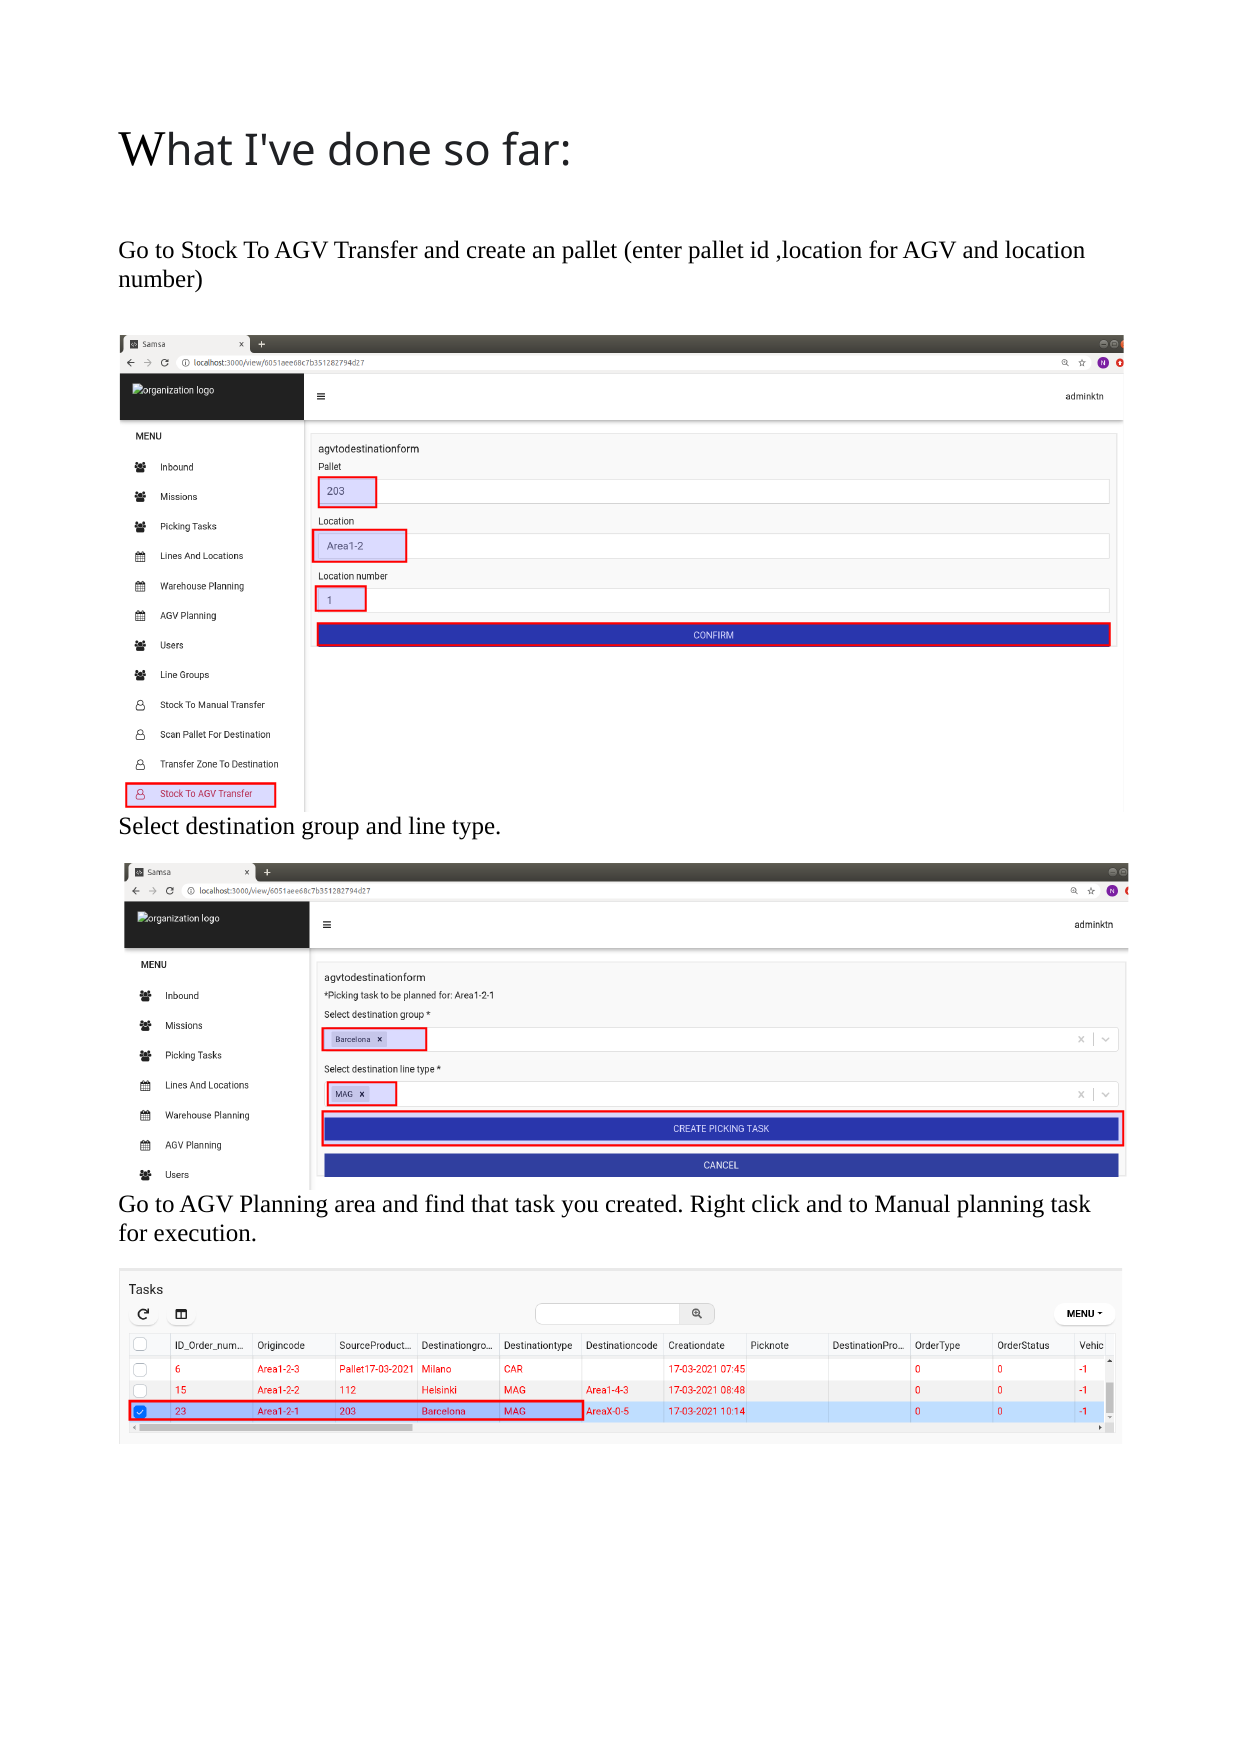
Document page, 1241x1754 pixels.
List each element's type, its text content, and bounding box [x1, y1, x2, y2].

text Select destination group and line type. [118, 321, 1122, 840]
text What I've done so far: [118, 118, 1122, 178]
picture [118, 1268, 1123, 1444]
text Go to AGV Planning area and find that task you created. Right click and to Manual planning task for execution. [118, 840, 1122, 1247]
text Go to Stock To AGV Transfer and create an pallet (enter pallet id ,location for AGV and location number) [118, 235, 1122, 293]
picture [119, 335, 1124, 812]
picture [124, 863, 1129, 1190]
